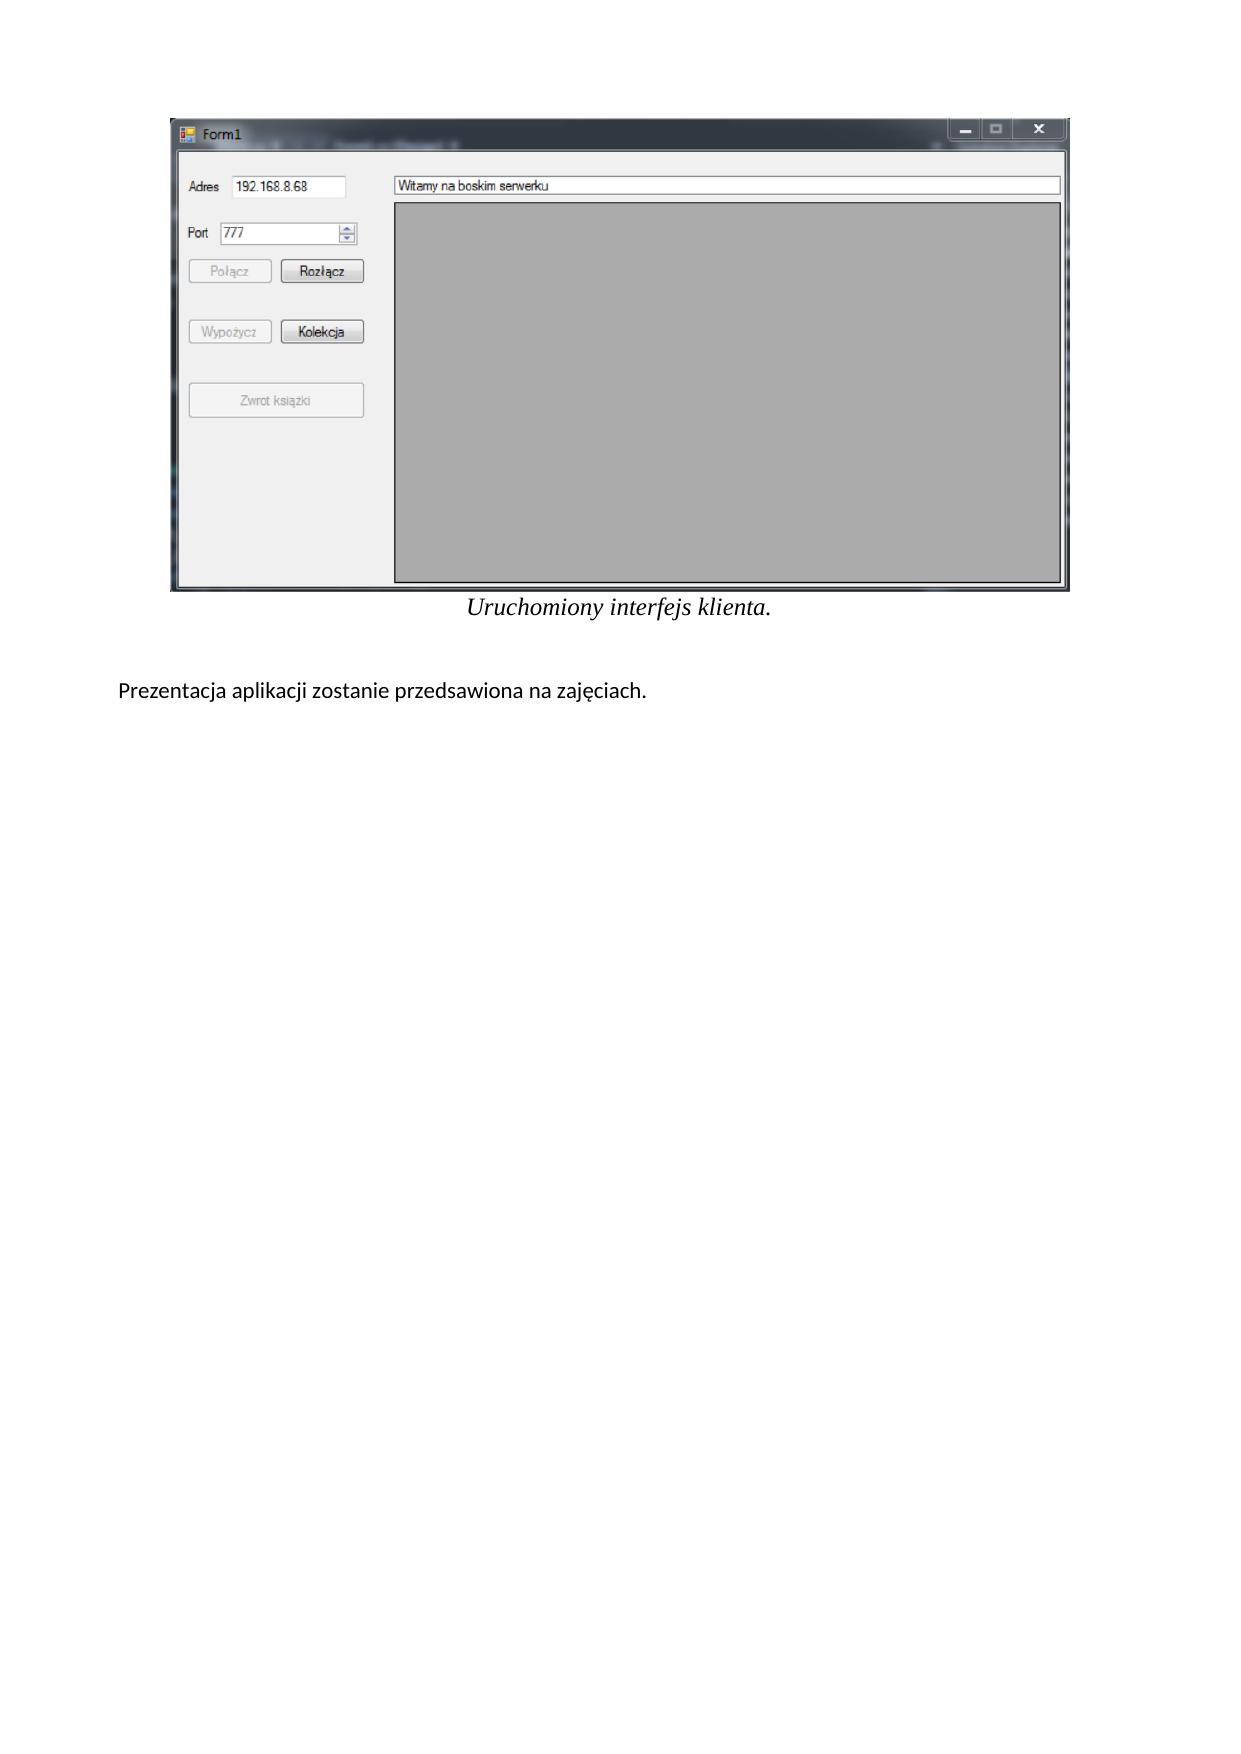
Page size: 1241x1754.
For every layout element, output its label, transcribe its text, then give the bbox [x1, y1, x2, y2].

text Uruchomiony interfejs klienta. [118, 592, 1122, 620]
text Prezentacja aplikacji zostanie przedsawiona na zajęciach. [118, 676, 1122, 704]
